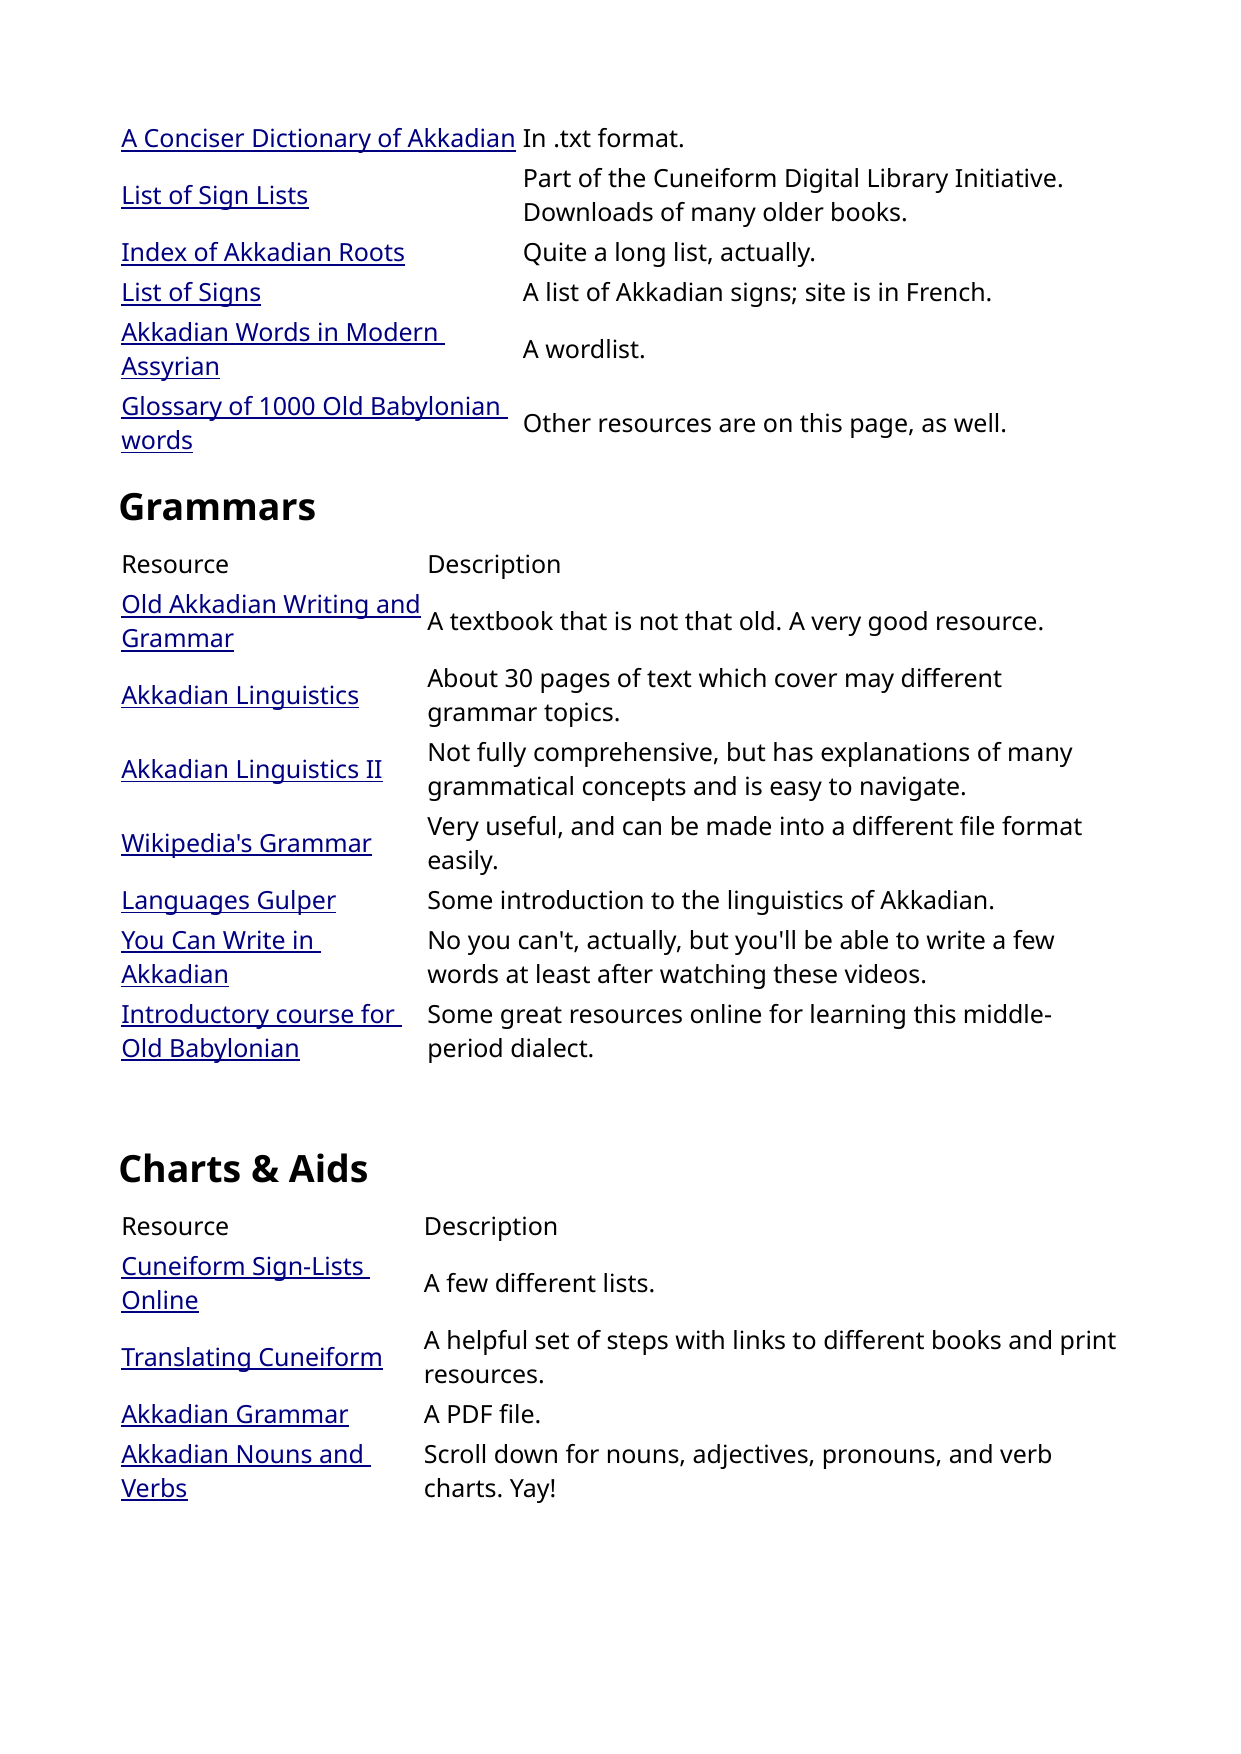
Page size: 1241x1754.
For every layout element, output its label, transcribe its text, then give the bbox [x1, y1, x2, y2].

table_cell Old Akkadian Writing and Grammar [118, 584, 424, 658]
table_cell Akkadian Words in Modern Assyrian [118, 312, 520, 386]
table_header Resource [118, 544, 424, 584]
table_cell Akkadian Grammar [118, 1394, 421, 1433]
table_cell You Can Write in Akkadian [118, 920, 424, 994]
table_cell Part of the Cuneiform Digital Library Initiative. Downloads of many older books. [520, 158, 1122, 232]
table_cell Quite a long list, actually. [520, 232, 1122, 272]
table_cell A textbook that is not that old. A very good resource. [424, 584, 1122, 658]
table_cell Other resources are on this page, as well. [520, 386, 1122, 460]
table_cell A list of Akkadian signs; site is in French. [520, 272, 1122, 312]
table_cell List of Signs [118, 272, 520, 312]
table_cell Akkadian Linguistics II [118, 732, 424, 806]
table_cell Languages Gulper [118, 880, 424, 920]
table_cell About 30 pages of text which cover may different grammar topics. [424, 658, 1122, 732]
table_cell A Conciser Dictionary of Akkadian [118, 118, 520, 158]
table_cell Not fully comprehensive, but has explanations of many grammatical concepts and is easy to navigate. [424, 732, 1122, 806]
subtitle Charts & Aids [118, 1142, 1122, 1193]
table_cell Scroll down for nouns, adjectives, pronouns, and verb charts. Yay! [421, 1434, 1122, 1507]
subtitle Grammars [118, 481, 1122, 532]
table_cell In .txt format. [520, 118, 1122, 158]
table_cell Akkadian Nouns and Verbs [118, 1434, 421, 1507]
table_cell Glossary of 1000 Old Babylonian words [118, 386, 520, 460]
table_cell A helpful set of steps with links to different books and print resources. [421, 1320, 1122, 1393]
table_cell Very useful, and can be made into a different file format easily. [424, 806, 1122, 880]
table_cell A few different lists. [421, 1246, 1122, 1319]
table_header Resource [118, 1206, 421, 1246]
table_cell Wikipedia's Grammar [118, 806, 424, 880]
table_header Description [421, 1206, 1122, 1246]
table_cell Index of Akkadian Roots [118, 232, 520, 272]
table_cell Introductory course for Old Babylonian [118, 994, 424, 1068]
table_cell A PDF file. [421, 1394, 1122, 1433]
table_cell No you can't, actually, but you'll be able to write a few words at least after watching these videos. [424, 920, 1122, 994]
table_cell Cuneiform Sign-Lists Online [118, 1246, 421, 1319]
table_cell Some introduction to the linguistics of Akkadian. [424, 880, 1122, 920]
table_cell Akkadian Linguistics [118, 658, 424, 732]
table_cell A wordlist. [520, 312, 1122, 386]
table_cell Some great resources online for learning this middle-period dialect. [424, 994, 1122, 1068]
table_header Description [424, 544, 1122, 584]
table_cell List of Sign Lists [118, 158, 520, 232]
table_cell Translating Cuneiform [118, 1320, 421, 1393]
